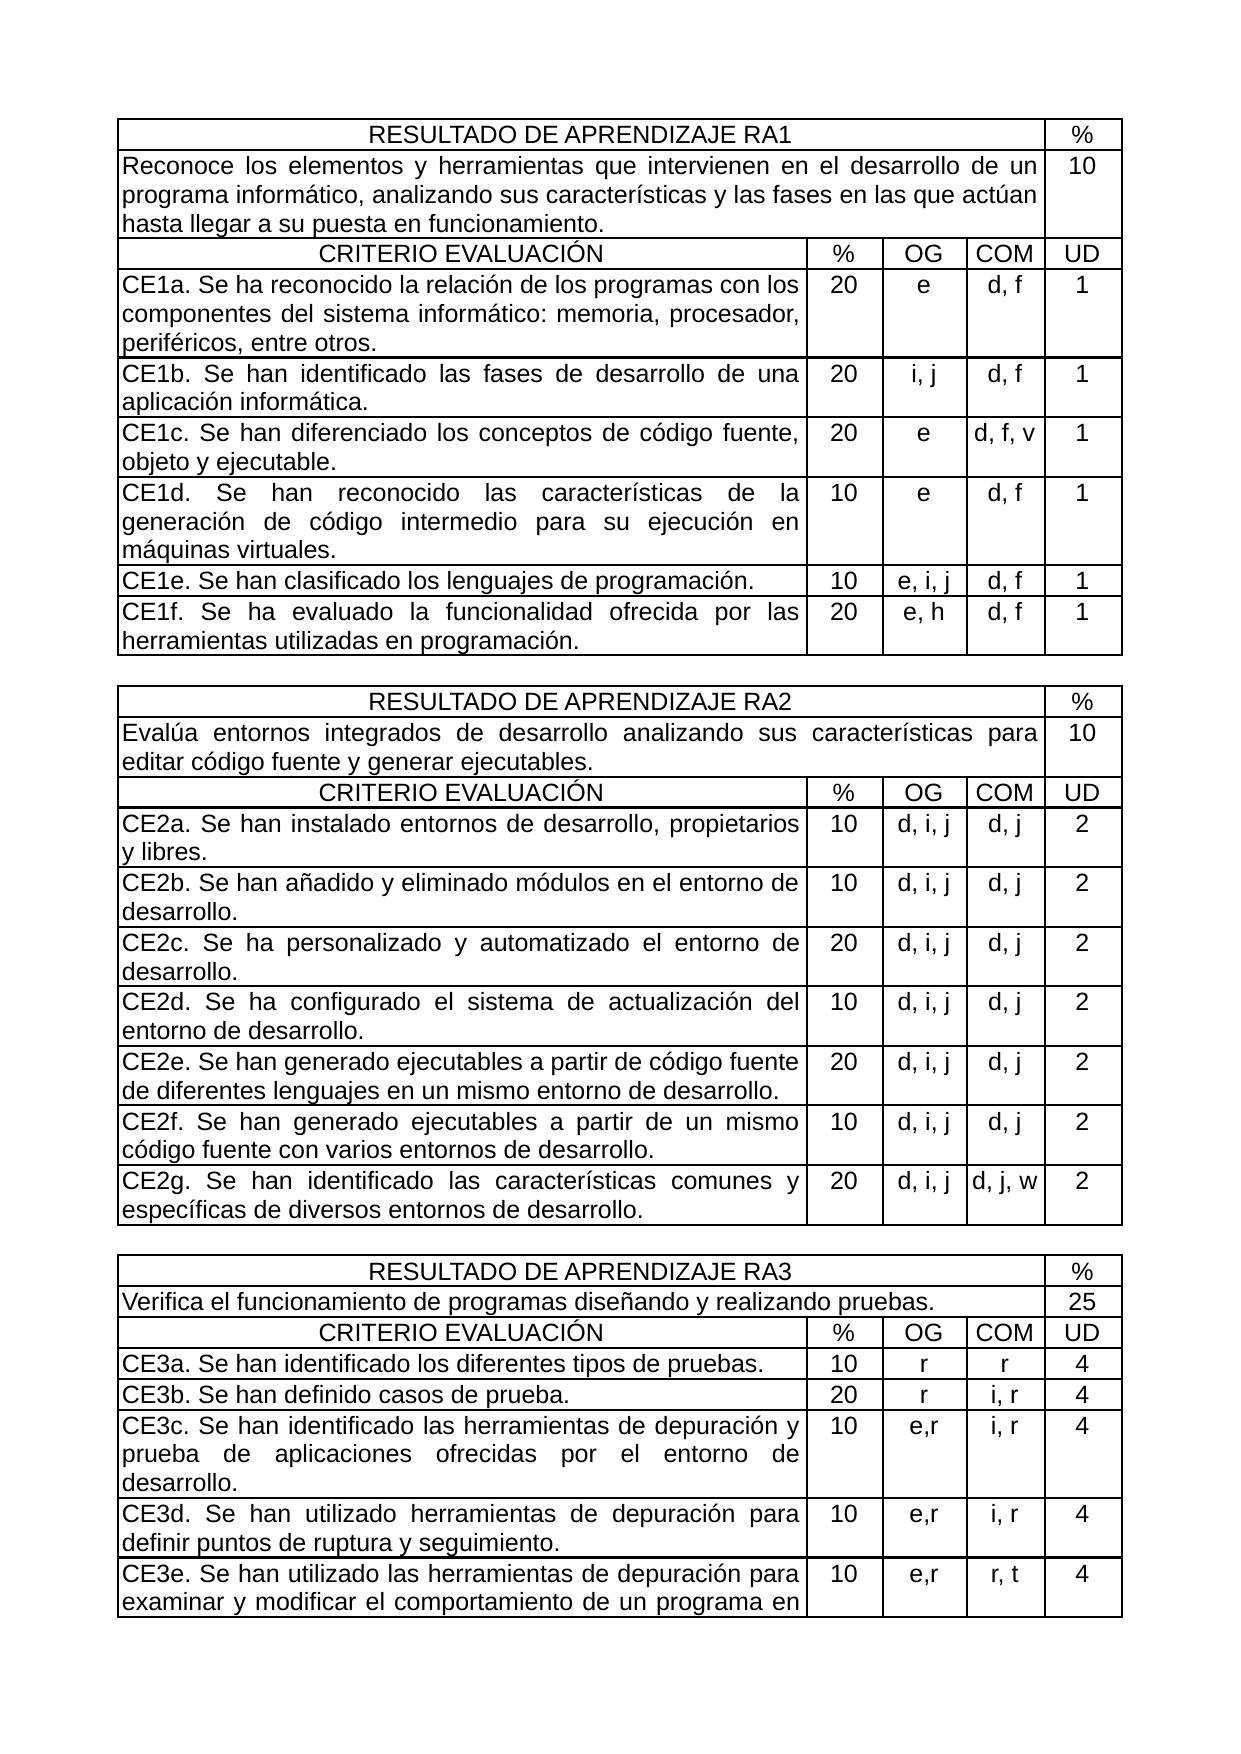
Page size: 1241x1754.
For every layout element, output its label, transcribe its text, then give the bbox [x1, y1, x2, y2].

table_cell CE3b. Se han definido casos de prueba. [119, 1380, 806, 1408]
table_cell CE3e. Se han utilizado las herramientas de depuración para examinar y modificar el comportamiento de un programa en [119, 1559, 806, 1616]
table_cell 2 [1046, 1047, 1121, 1104]
table_cell CE2a. Se han instalado entornos de desarrollo, propietarios y libres. [119, 809, 806, 866]
table_cell CE1d. Se han reconocido las características de la generación de código intermedio para su ejecución en máquinas virtuales. [119, 478, 806, 564]
table_cell COM [968, 239, 1044, 268]
table_cell d, f [968, 597, 1044, 654]
table_cell d, j [968, 928, 1044, 985]
table_cell e [884, 270, 966, 356]
table_cell 1 [1046, 597, 1121, 654]
table_cell 20 [808, 270, 882, 356]
table_cell 20 [808, 597, 882, 654]
table_cell 10 [808, 1559, 882, 1616]
table_cell i, r [968, 1411, 1044, 1497]
table_cell CE1b. Se han identificado las fases de desarrollo de una aplicación informática. [119, 359, 806, 416]
table_cell e,r [884, 1499, 966, 1556]
table_cell 20 [808, 359, 882, 416]
table_cell 10 [808, 1411, 882, 1497]
table_cell 20 [808, 1047, 882, 1104]
table_cell d, j [968, 1047, 1044, 1104]
table_cell d, i, j [884, 928, 966, 985]
table_cell Evalúa entornos integrados de desarrollo analizando sus características para editar código fuente y generar ejecutables. [119, 718, 1044, 776]
table_header RESULTADO DE APRENDIZAJE RA2 [119, 687, 1044, 716]
table_cell d, f [968, 270, 1044, 356]
table_cell e,r [884, 1559, 966, 1616]
table_cell d, f [968, 478, 1044, 564]
table_cell CRITERIO EVALUACIÓN [119, 239, 806, 268]
table_header RESULTADO DE APRENDIZAJE RA1 [119, 120, 1044, 149]
table_cell CE2c. Se ha personalizado y automatizado el entorno de desarrollo. [119, 928, 806, 985]
table_cell e, h [884, 597, 966, 654]
table_header % [1046, 120, 1121, 149]
table_cell e [884, 418, 966, 476]
table_cell 10 [1046, 718, 1121, 776]
table_cell e, i, j [884, 566, 966, 595]
table_cell d, i, j [884, 868, 966, 926]
table_cell r [884, 1380, 966, 1408]
table_cell 10 [808, 1349, 882, 1378]
table_cell d, i, j [884, 1047, 966, 1104]
table_cell 2 [1046, 1106, 1121, 1164]
table_cell 25 [1046, 1287, 1121, 1316]
table_cell OG [884, 1318, 966, 1347]
table_cell i, j [884, 359, 966, 416]
table_cell UD [1046, 1318, 1121, 1347]
table_cell CE1f. Se ha evaluado la funcionalidad ofrecida por las herramientas utilizadas en programación. [119, 597, 806, 654]
table_cell d, j [968, 987, 1044, 1045]
table_cell OG [884, 239, 966, 268]
table_cell d, f, v [968, 418, 1044, 476]
table_cell d, i, j [884, 1106, 966, 1164]
table_cell 20 [808, 1380, 882, 1408]
table_cell d, j, w [968, 1166, 1044, 1223]
table_cell CE1a. Se ha reconocido la relación de los programas con los componentes del sistema informático: memoria, procesador, periféricos, entre otros. [119, 270, 806, 356]
table_cell 10 [808, 987, 882, 1045]
table_cell COM [968, 1318, 1044, 1347]
table_cell OG [884, 778, 966, 806]
table_cell 2 [1046, 809, 1121, 866]
table_cell 1 [1046, 270, 1121, 356]
table_cell 4 [1046, 1559, 1121, 1616]
table_cell 1 [1046, 418, 1121, 476]
table_cell 2 [1046, 868, 1121, 926]
table_cell 10 [808, 809, 882, 866]
table_cell 20 [808, 418, 882, 476]
table_cell CE3c. Se han identificado las herramientas de depuración y prueba de aplicaciones ofrecidas por el entorno de desarrollo. [119, 1411, 806, 1497]
table_cell 10 [1046, 151, 1121, 237]
table_cell CE2f. Se han generado ejecutables a partir de un mismo código fuente con varios entornos de desarrollo. [119, 1106, 806, 1164]
table_cell d, f [968, 566, 1044, 595]
table_cell 2 [1046, 1166, 1121, 1223]
table_cell 4 [1046, 1380, 1121, 1408]
table_cell d, i, j [884, 987, 966, 1045]
table_cell CE2b. Se han añadido y eliminado módulos en el entorno de desarrollo. [119, 868, 806, 926]
table_cell d, f [968, 359, 1044, 416]
table_header RESULTADO DE APRENDIZAJE RA3 [119, 1256, 1044, 1285]
table_cell d, j [968, 809, 1044, 866]
table_cell 10 [808, 566, 882, 595]
table_cell i, r [968, 1380, 1044, 1408]
table_cell d, j [968, 868, 1044, 926]
table_cell d, i, j [884, 1166, 966, 1223]
table_cell e,r [884, 1411, 966, 1497]
table_cell Verifica el funcionamiento de programas diseñando y realizando pruebas. [119, 1287, 1044, 1316]
table_cell r, t [968, 1559, 1044, 1616]
table_header % [1046, 687, 1121, 716]
table_cell CE2e. Se han generado ejecutables a partir de código fuente de diferentes lenguajes en un mismo entorno de desarrollo. [119, 1047, 806, 1104]
table_cell % [808, 778, 882, 806]
table_cell 10 [808, 1499, 882, 1556]
table_cell 20 [808, 1166, 882, 1223]
table_cell CRITERIO EVALUACIÓN [119, 1318, 806, 1347]
table_cell 10 [808, 868, 882, 926]
table_cell r [884, 1349, 966, 1378]
table_cell CE1c. Se han diferenciado los conceptos de código fuente, objeto y ejecutable. [119, 418, 806, 476]
table_header % [1046, 1256, 1121, 1285]
table_cell CE3a. Se han identificado los diferentes tipos de pruebas. [119, 1349, 806, 1378]
table_cell UD [1046, 778, 1121, 806]
table_cell CRITERIO EVALUACIÓN [119, 778, 806, 806]
table_cell 4 [1046, 1349, 1121, 1378]
table_cell 4 [1046, 1411, 1121, 1497]
table_cell CE3d. Se han utilizado herramientas de depuración para definir puntos de ruptura y seguimiento. [119, 1499, 806, 1556]
table_cell d, j [968, 1106, 1044, 1164]
table_cell 2 [1046, 928, 1121, 985]
table_cell 1 [1046, 359, 1121, 416]
table_cell e [884, 478, 966, 564]
table_cell CE2g. Se han identificado las características comunes y específicas de diversos entornos de desarrollo. [119, 1166, 806, 1223]
table_cell 10 [808, 1106, 882, 1164]
table_cell COM [968, 778, 1044, 806]
table_cell CE2d. Se ha configurado el sistema de actualización del entorno de desarrollo. [119, 987, 806, 1045]
table_cell CE1e. Se han clasificado los lenguajes de programación. [119, 566, 806, 595]
table_cell r [968, 1349, 1044, 1378]
table_cell 1 [1046, 478, 1121, 564]
table_cell 2 [1046, 987, 1121, 1045]
table_cell 10 [808, 478, 882, 564]
table_cell i, r [968, 1499, 1044, 1556]
table_cell Reconoce los elementos y herramientas que intervienen en el desarrollo de un programa informático, analizando sus características y las fases en las que actúan hasta llegar a su puesta en funcionamiento. [119, 151, 1044, 237]
table_cell 4 [1046, 1499, 1121, 1556]
table_cell d, i, j [884, 809, 966, 866]
table_cell UD [1046, 239, 1121, 268]
table_cell 1 [1046, 566, 1121, 595]
table_cell % [808, 1318, 882, 1347]
table_cell % [808, 239, 882, 268]
table_cell 20 [808, 928, 882, 985]
